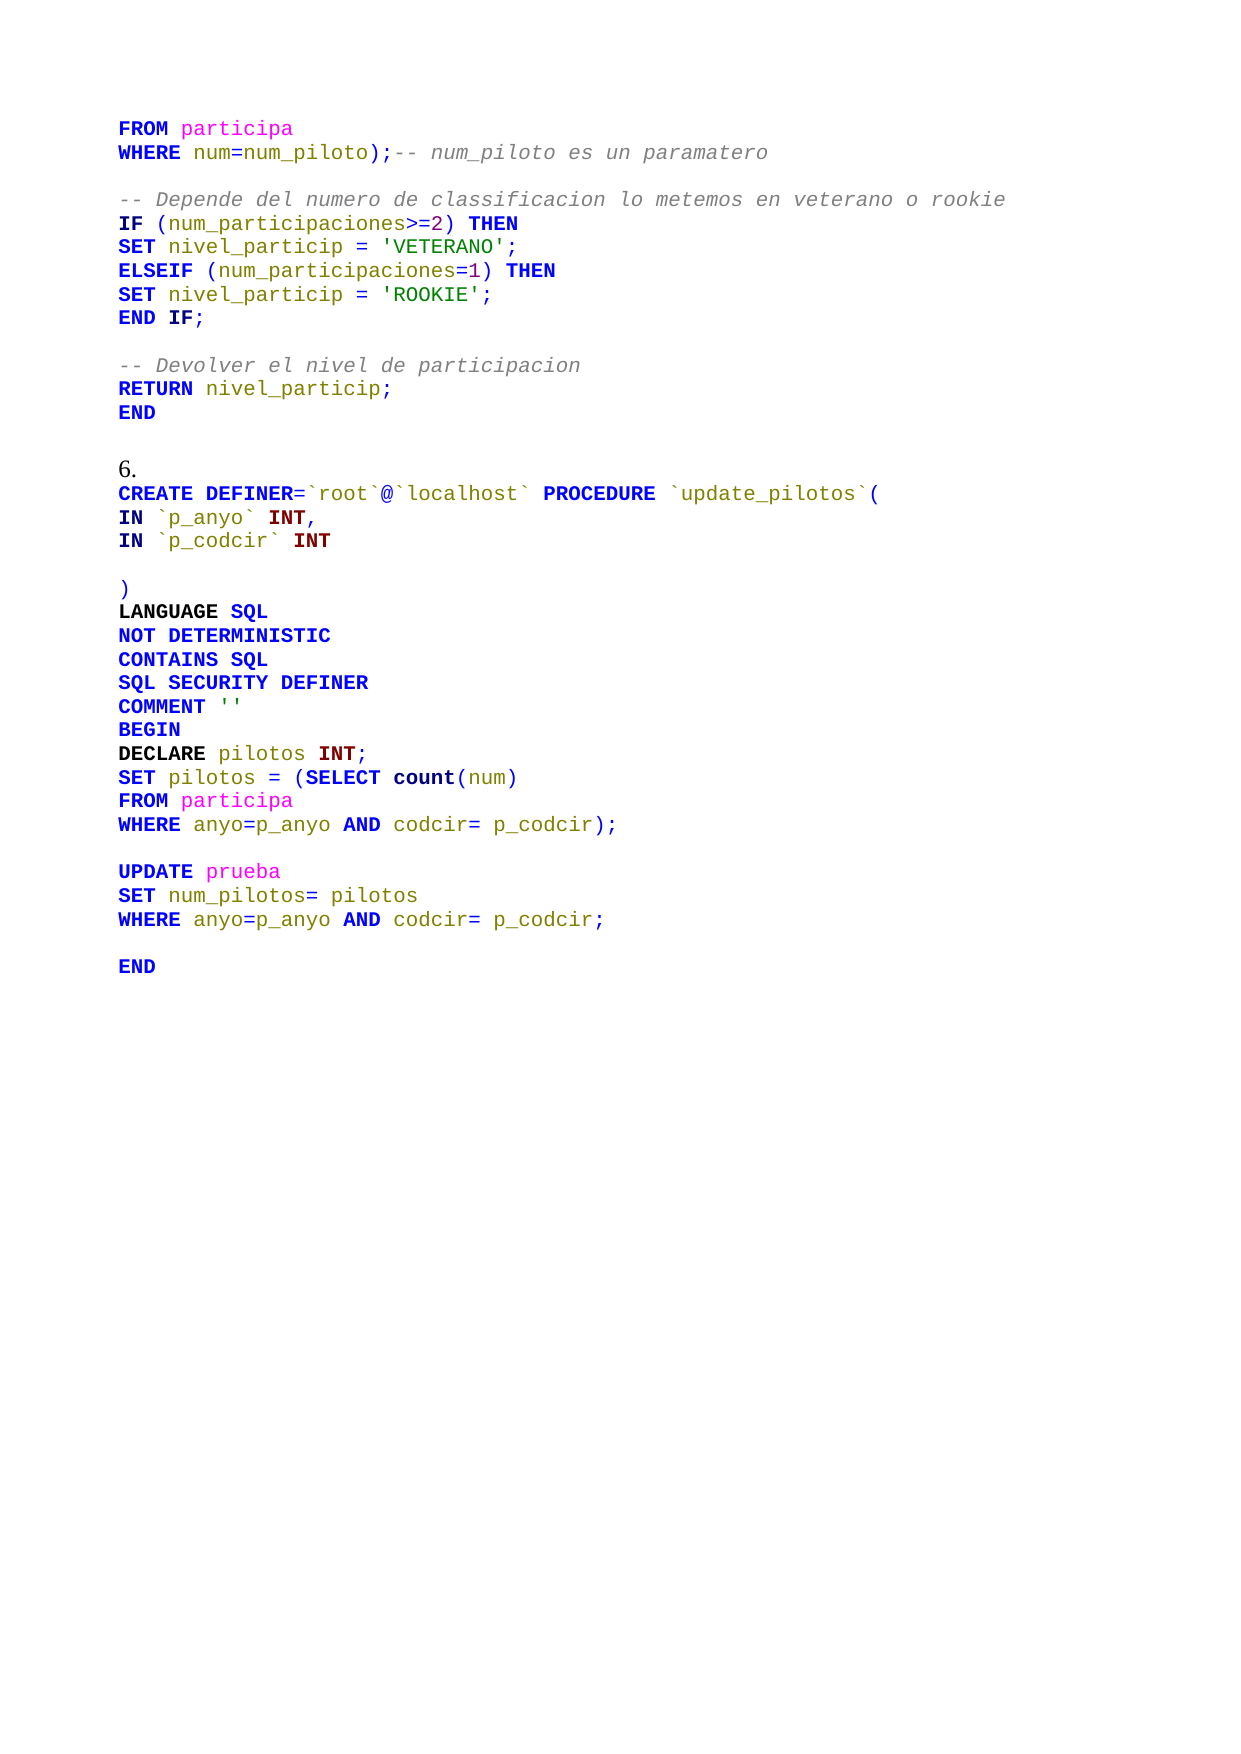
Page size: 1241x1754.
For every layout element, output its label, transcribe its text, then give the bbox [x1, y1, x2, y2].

text -- Depende del numero de classificacion lo metemos en veterano o rookie [118, 189, 1122, 213]
text ) [118, 578, 1122, 601]
text FROM participa [118, 118, 1122, 142]
text CONTAINS SQL [118, 648, 1122, 672]
text WHERE anyo=p_anyo AND codcir= p_codcir; [118, 909, 1122, 932]
text SET nivel_particip = 'ROOKIE'; [118, 284, 1122, 307]
text LANGUAGE SQL [118, 601, 1122, 625]
text DECLARE pilotos INT; [118, 743, 1122, 767]
text SQL SECURITY DEFINER [118, 672, 1122, 696]
text FROM participa [118, 790, 1122, 814]
text IF (num_participaciones>=2) THEN [118, 213, 1122, 236]
text RETURN nivel_particip; [118, 378, 1122, 402]
text SET nivel_particip = 'VETERANO'; [118, 236, 1122, 260]
text IN `p_codcir` INT [118, 530, 1122, 554]
text SET pilotos = (SELECT count(num) [118, 767, 1122, 790]
text WHERE anyo=p_anyo AND codcir= p_codcir); [118, 814, 1122, 838]
text ELSEIF (num_participaciones=1) THEN [118, 260, 1122, 284]
text 6. [118, 454, 1122, 483]
text -- Devolver el nivel de participacion [118, 354, 1122, 378]
text CREATE DEFINER=`root`@`localhost` PROCEDURE `update_pilotos`( [118, 483, 1122, 507]
text END [118, 956, 1122, 979]
text NOT DETERMINISTIC [118, 625, 1122, 648]
text IN `p_anyo` INT, [118, 507, 1122, 530]
text UPDATE prueba [118, 861, 1122, 885]
text WHERE num=num_piloto);-- num_piloto es un paramatero [118, 142, 1122, 165]
text BEGIN [118, 719, 1122, 743]
text SET num_pilotos= pilotos [118, 885, 1122, 909]
text END [118, 402, 1122, 426]
text END IF; [118, 307, 1122, 331]
text COMMENT '' [118, 696, 1122, 719]
